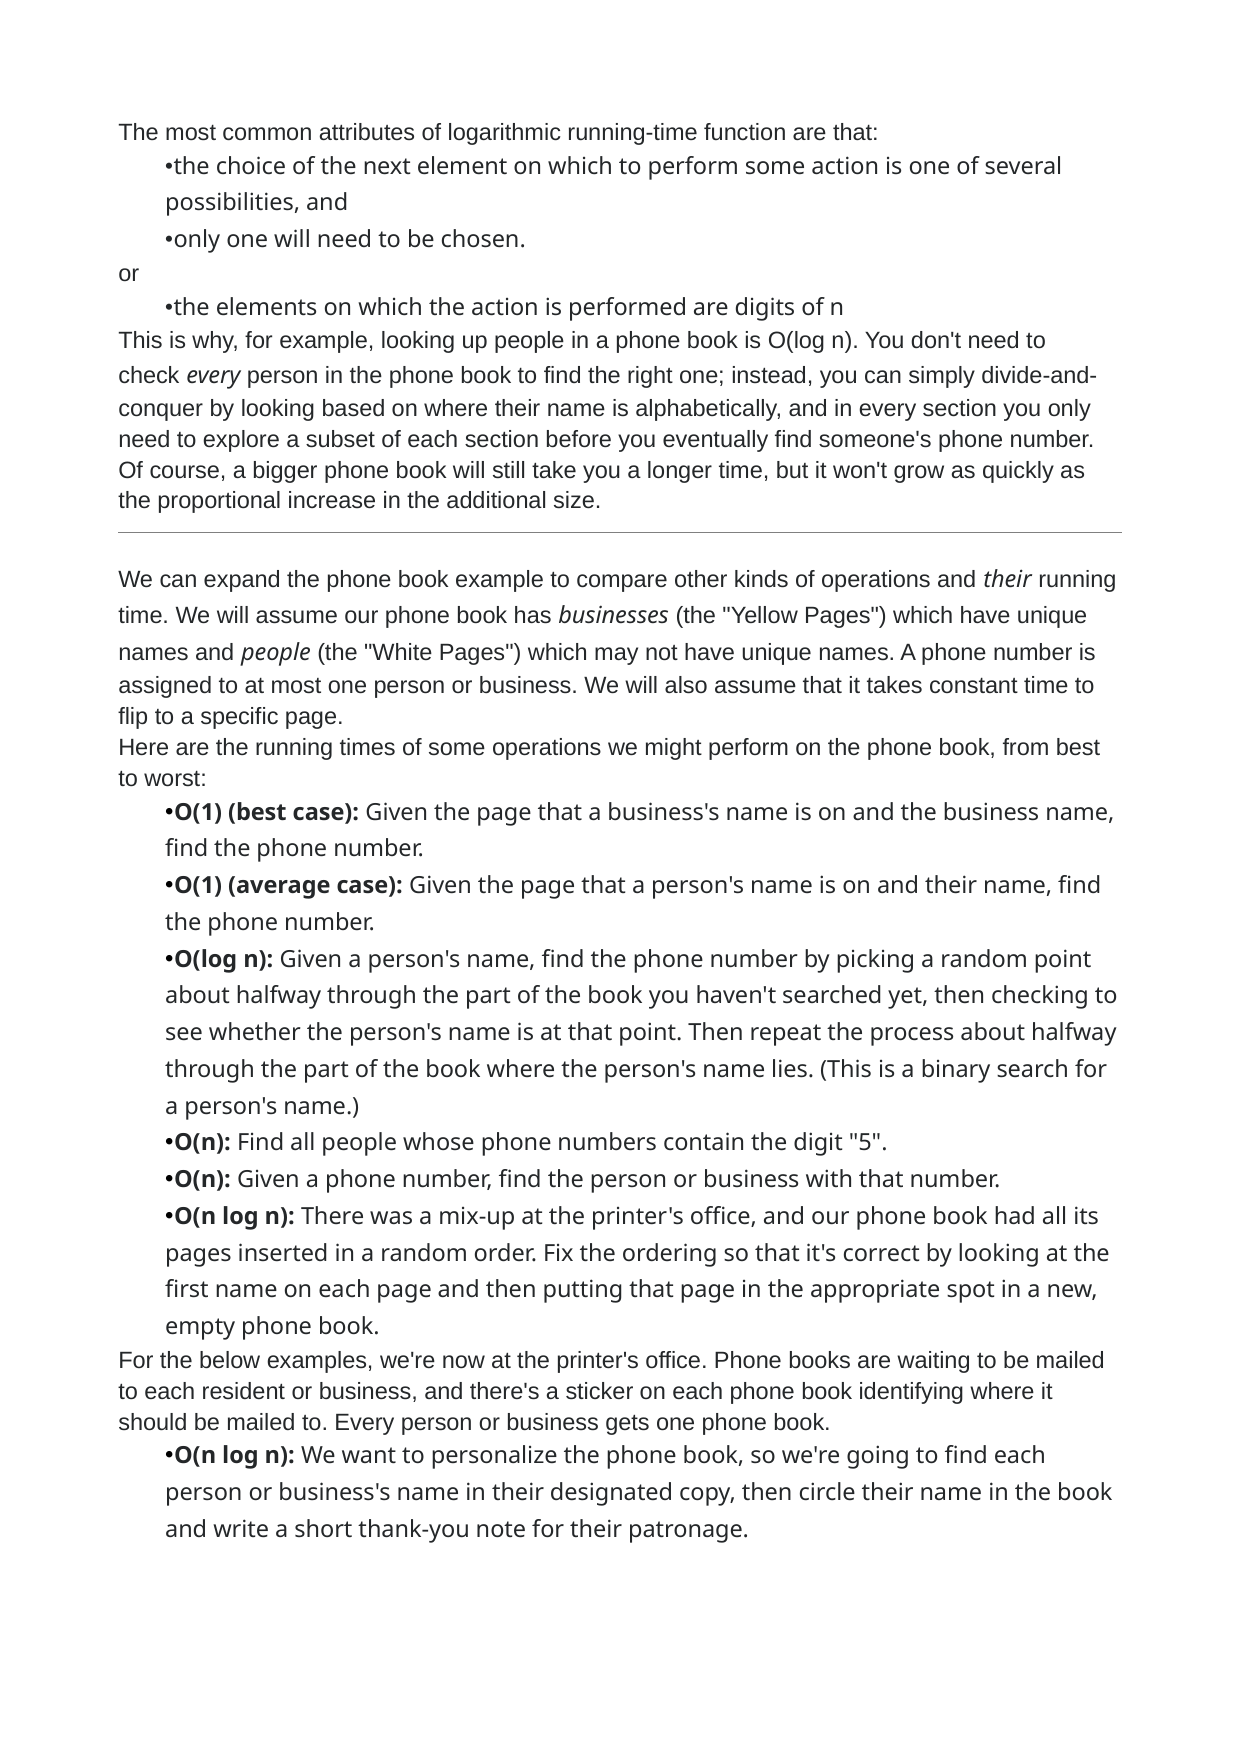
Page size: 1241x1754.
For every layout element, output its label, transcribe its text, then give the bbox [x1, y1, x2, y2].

list O(1) (best case): Given the page that a business's name is on and the business name, find the phone number. [118, 795, 1122, 863]
list O(n log n): We want to personalize the phone book, so we're going to find each person or business's name in their designated copy, then circle their name in the book and write a short thank-you note for their patronage. [118, 1439, 1122, 1544]
text For the below examples, we're now at the printer's office. Phone books are waiting to be mailed to each resident or business, and there's a sticker on each phone book identifying where it should be mailed to. Every person or business gets one phone book. [118, 1346, 1122, 1435]
text or [118, 259, 1122, 286]
list O(1) (average case): Given the page that a person's name is on and their name, find the phone number. [118, 868, 1122, 937]
text Here are the running times of some operations we might perform on the phone book, from best to worst: [118, 733, 1122, 791]
list O(n log n): There was a mix-up at the printer's office, and our phone book had all its pages inserted in a random order. Fix the ordering so that it's correct by looking at the first name on each page and then putting that page in the appropriate spot in a new, empty phone book. [118, 1199, 1122, 1342]
list O(log n): Given a person's name, find the phone number by picking a random point about halfway through the part of the book you haven't searched yet, then checking to see whether the person's name is at that point. Then repeat the process about halfway through the part of the book where the person's name lies. (This is a binary search for a person's name.) [118, 942, 1122, 1121]
list the choice of the next element on which to perform some action is one of several possibilities, and [118, 149, 1122, 218]
list O(n): Find all people whose phone numbers contain the digit "5". [118, 1126, 1122, 1158]
text This is why, for example, looking up people in a phone book is O(log n). You don't need to check every person in the phone book to find the right one; instead, you can simply divide-and-conquer by looking based on where their name is alphabetically, and in every section you only need to explore a subset of each section before you eventually find someone's phone number. [118, 327, 1122, 452]
list the elements on which the action is performed are digits of n [118, 290, 1122, 322]
text The most common attributes of logarithmic running-time function are that: [118, 118, 1122, 145]
list only one will need to be chosen. [118, 222, 1122, 254]
text Of course, a bigger phone book will still take you a longer time, but it won't grow as quickly as the proportional increase in the additional size. [118, 456, 1122, 514]
text We can expand the phone book example to compare other kinds of operations and their running time. We will assume our phone book has businesses (the "Yellow Pages") which have unique names and people (the "White Pages") which may not have unique names. A phone number is assigned to at most one person or business. We will also assume that it takes constant time to flip to a specific page. [118, 562, 1122, 729]
list O(n): Given a phone number, find the person or business with that number. [118, 1162, 1122, 1194]
